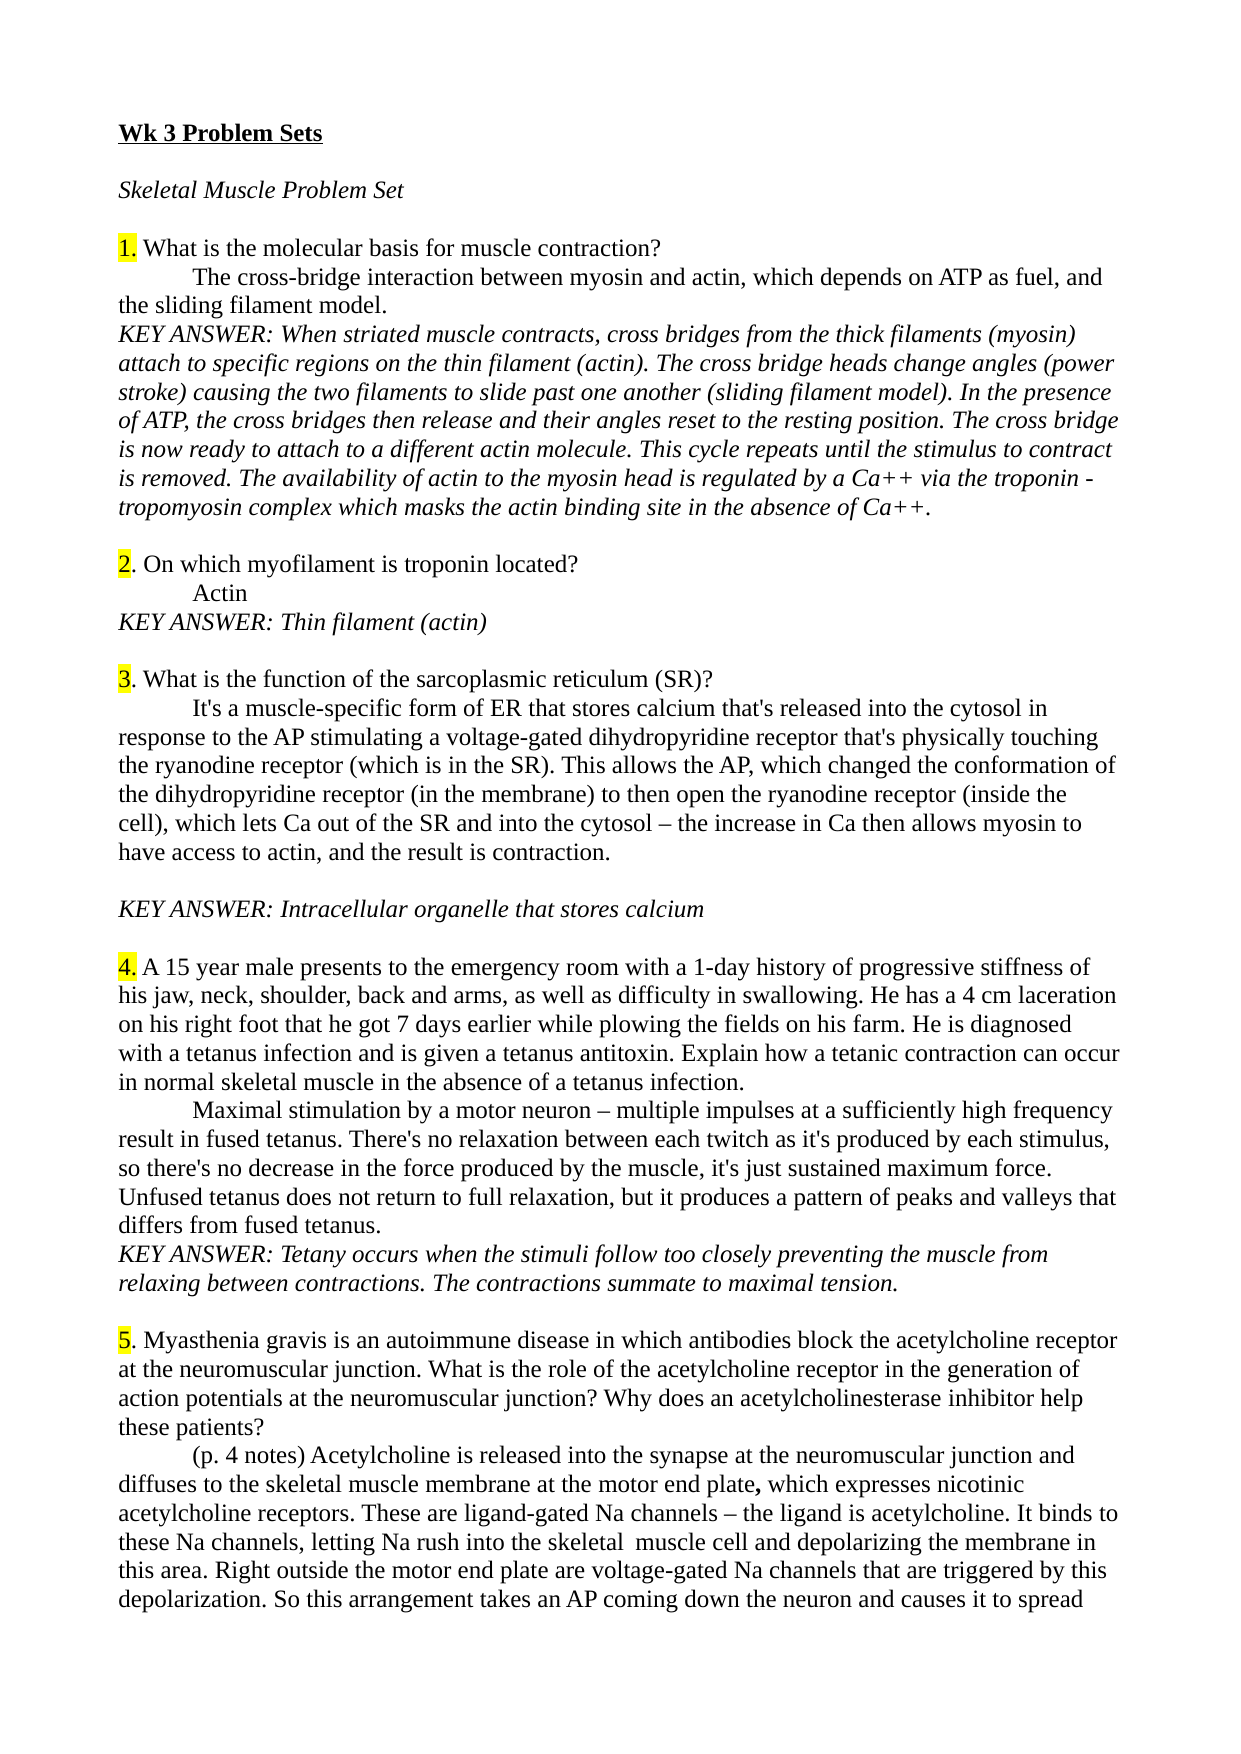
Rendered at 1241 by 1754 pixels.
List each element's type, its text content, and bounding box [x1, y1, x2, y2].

text 4. A 15 year male presents to the emergency room with a 1-day history of progressive stiffness of his jaw, neck, shoulder, back and arms, as well as difficulty in swallowing. He has a 4 cm laceration on his right foot that he got 7 days earlier while plowing the fields on his farm. He is diagnosed with a tetanus infection and is given a tetanus antitoxin. Explain how a tetanic contraction can occur in normal skeletal muscle in the absence of a tetanus infection. [118, 952, 1122, 1096]
text KEY ANSWER: Intracellular organelle that stores calcium [118, 894, 1122, 923]
text KEY ANSWER: When striated muscle contracts, cross bridges from the thick filaments (myosin) attach to specific regions on the thin filament (actin). The cross bridge heads change angles (power stroke) causing the two filaments to slide past one another (sliding filament model). In the presence of ATP, the cross bridges then release and their angles reset to the resting position. The cross bridge is now ready to attach to a different actin molecule. This cycle repeats until the stimulus to contract is removed. The availability of actin to the myosin head is regulated by a Ca++ via the troponin - tropomyosin complex which masks the actin binding site in the absence of Ca++. [118, 319, 1122, 521]
text The cross-bridge interaction between myosin and actin, which depends on ATP as fuel, and the sliding filament model. [118, 262, 1122, 319]
text 5. Myasthenia gravis is an autoimmune disease in which antibodies block the acetylcholine receptor at the neuromuscular junction. What is the role of the acetylcholine receptor in the generation of action potentials at the neuromuscular junction? Why does an acetylcholinesterase inhibitor help these patients? [118, 1326, 1122, 1441]
text KEY ANSWER: Thin filament (actin) [118, 607, 1122, 636]
text 3. What is the function of the sarcoplasmic reticulum (SR)? [118, 664, 1122, 693]
text It's a muscle-specific form of ER that stores calcium that's released into the cytosol in response to the AP stimulating a voltage-gated dihydropyridine receptor that's physically touching the ryanodine receptor (which is in the SR). This allows the AP, which changed the conformation of the dihydropyridine receptor (in the membrane) to then open the ryanodine receptor (inside the cell), which lets Ca out of the SR and into the cytosol – the increase in Ca then allows myosin to have access to actin, and the result is contraction. [118, 693, 1122, 866]
text Skeletal Muscle Problem Set [118, 176, 1122, 204]
text (p. 4 notes) Acetylcholine is released into the synapse at the neuromuscular junction and diffuses to the skeletal muscle membrane at the motor end plate, which expresses nicotinic acetylcholine receptors. These are ligand-gated Na channels – the ligand is acetylcholine. It binds to these Na channels, letting Na rush into the skeletal muscle cell and depolarizing the membrane in this area. Right outside the motor end plate are voltage-gated Na channels that are triggered by this depolarization. So this arrangement takes an AP coming down the neuron and causes it to spread [118, 1441, 1122, 1613]
text Actin [118, 578, 1122, 607]
text KEY ANSWER: Tetany occurs when the stimuli follow too closely preventing the muscle from relaxing between contractions. The contractions summate to maximal tension. [118, 1239, 1122, 1297]
text 2. On which myofilament is troponin located? [118, 549, 1122, 578]
text Maximal stimulation by a motor neuron – multiple impulses at a sufficiently high frequency result in fused tetanus. There's no relaxation between each twitch as it's produced by each stimulus, so there's no decrease in the force produced by the muscle, it's just sustained maximum force. Unfused tetanus does not return to full relaxation, but it produces a pattern of peaks and valleys that differs from fused tetanus. [118, 1096, 1122, 1239]
text 1. What is the molecular basis for muscle contraction? [118, 233, 1122, 262]
text Wk 3 Problem Sets [118, 118, 1122, 147]
